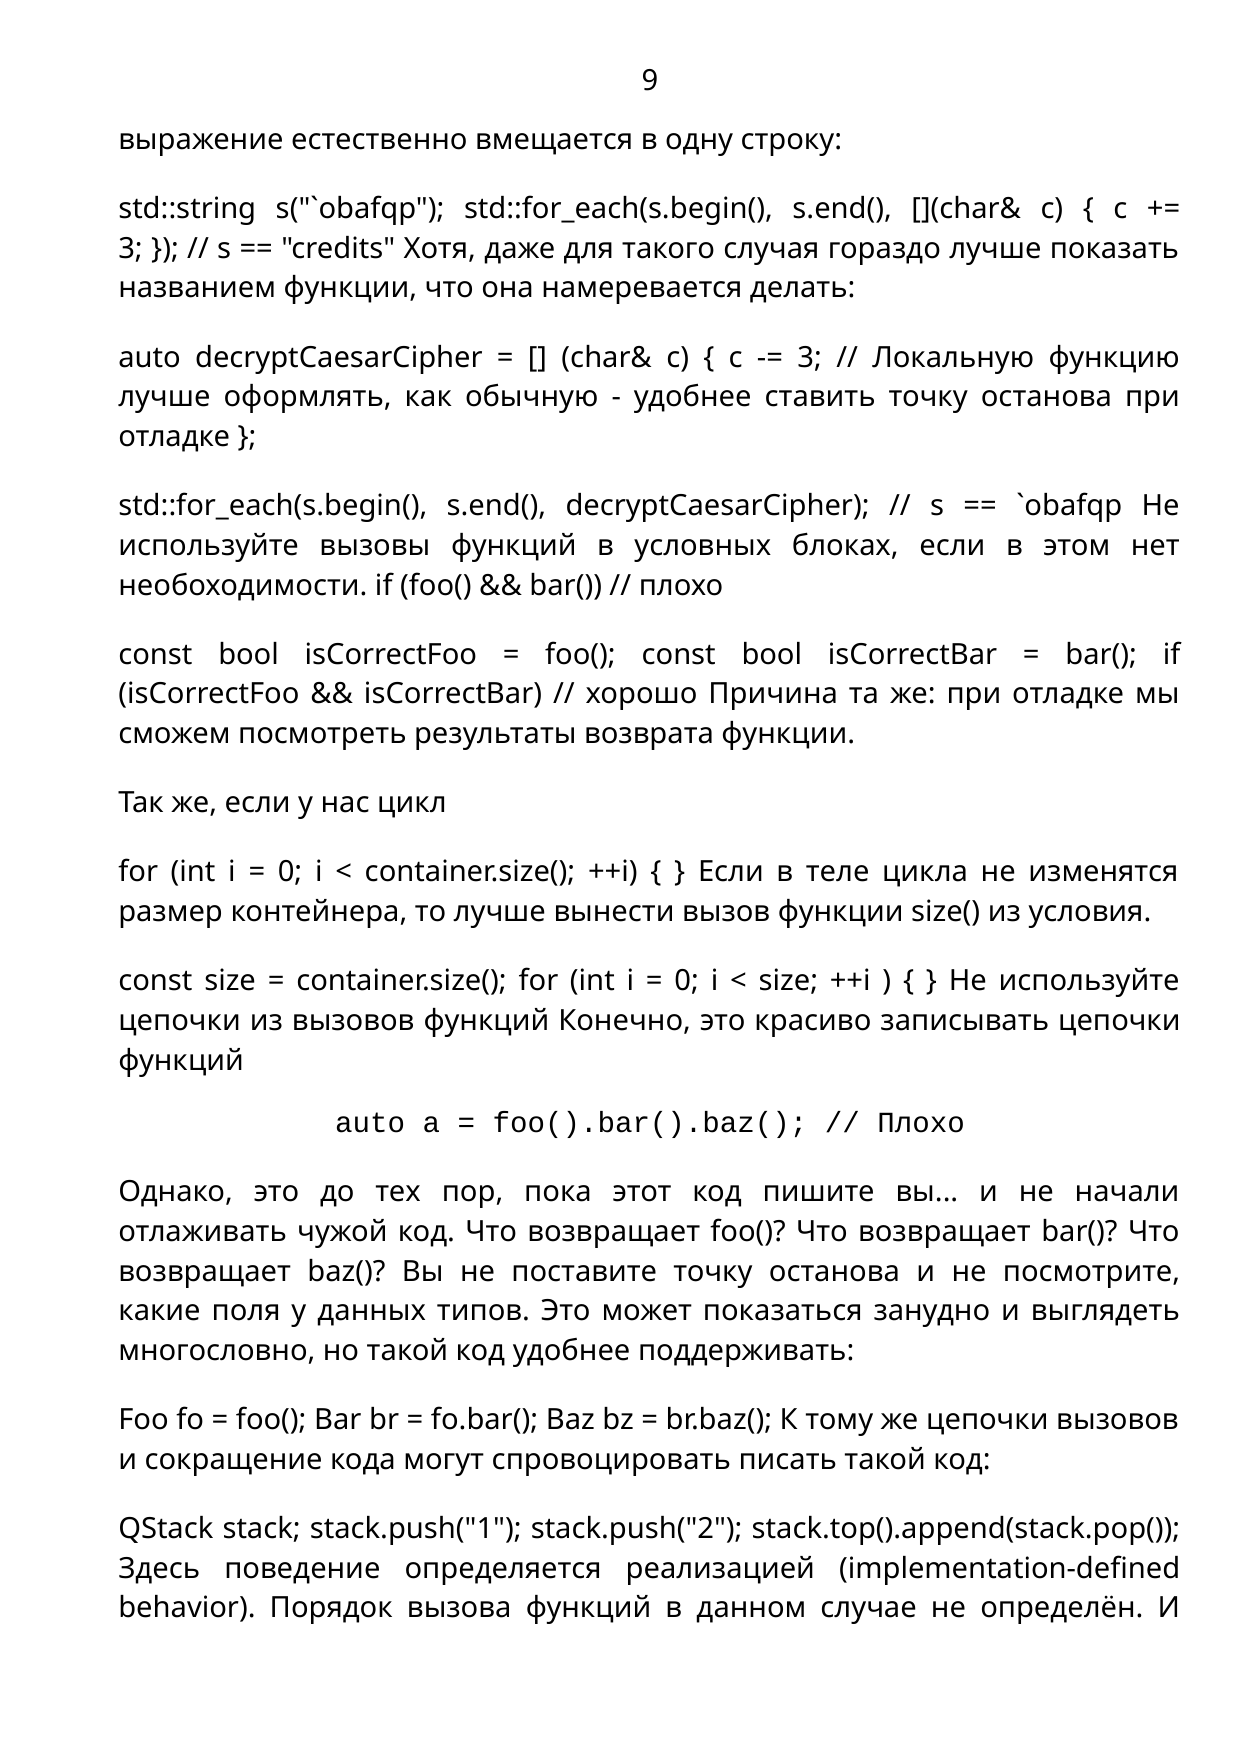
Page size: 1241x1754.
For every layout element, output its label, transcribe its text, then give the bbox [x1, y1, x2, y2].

text Foo fo = foo(); Bar br = fo.bar(); Baz bz = br.baz(); К тому же цепочки вызовов и сокращение кода могут спровоцировать писать такой код: [118, 1398, 1181, 1478]
text const size = container.size(); for (int i = 0; i < size; ++i ) { } Не используйте цепочки из вызовов функций Конечно, это красиво записывать цепочки функций [118, 959, 1181, 1078]
text Однако, это до тех пор, пока этот код пишите вы... и не начали отлаживать чужой код. Что возвращает foo()? Что возвращает bar()? Что возвращает baz()? Вы не поставите точку останова и не посмотрите, какие поля у данных типов. Это может показаться занудно и выглядеть многословно, но такой код удобнее поддерживать: [118, 1171, 1181, 1369]
text auto decryptCaesarCipher = [] (char& c) { c -= 3; // Локальную функцию лучше оформлять, как обычную - удобнее ставить точку останова при отладке }; [118, 336, 1181, 455]
text const bool isCorrectFoo = foo(); const bool isCorrectBar = bar(); if (isCorrectFoo && isCorrectBar) // хорошо Причина та же: при отладке мы сможем посмотреть результаты возврата функции. [118, 633, 1181, 752]
text for (int i = 0; i < container.size(); ++i) { } Если в теле цикла не изменятся размер контейнера, то лучше вынести вызов функции size() из условия. [118, 851, 1181, 930]
text QStack stack; stack.push("1"); stack.push("2"); stack.top().append(stack.pop()); Здесь поведение определяется реализацией (implementation-defined behavior). Порядок вызова функций в данном случае не определён. И [118, 1507, 1181, 1626]
text std::for_each(s.begin(), s.end(), decryptCaesarCipher); // s == `obafqp Не используйте вызовы функций в условных блоках, если в этом нет необоходимости. if (foo() && bar()) // плохо [118, 484, 1181, 603]
text std::string s("`obafqp"); std::for_each(s.begin(), s.end(), [](char& c) { c += 3; }); // s == "credits" Хотя, даже для такого случая гораздо лучше показать названием функции, что она намеревается делать: [118, 187, 1181, 306]
text auto a = foo().bar().baz(); // Плохо [118, 1108, 1181, 1141]
text Так же, если у нас цикл [118, 781, 1181, 821]
text выражение естественно вмещается в одну строку: [118, 118, 1181, 158]
